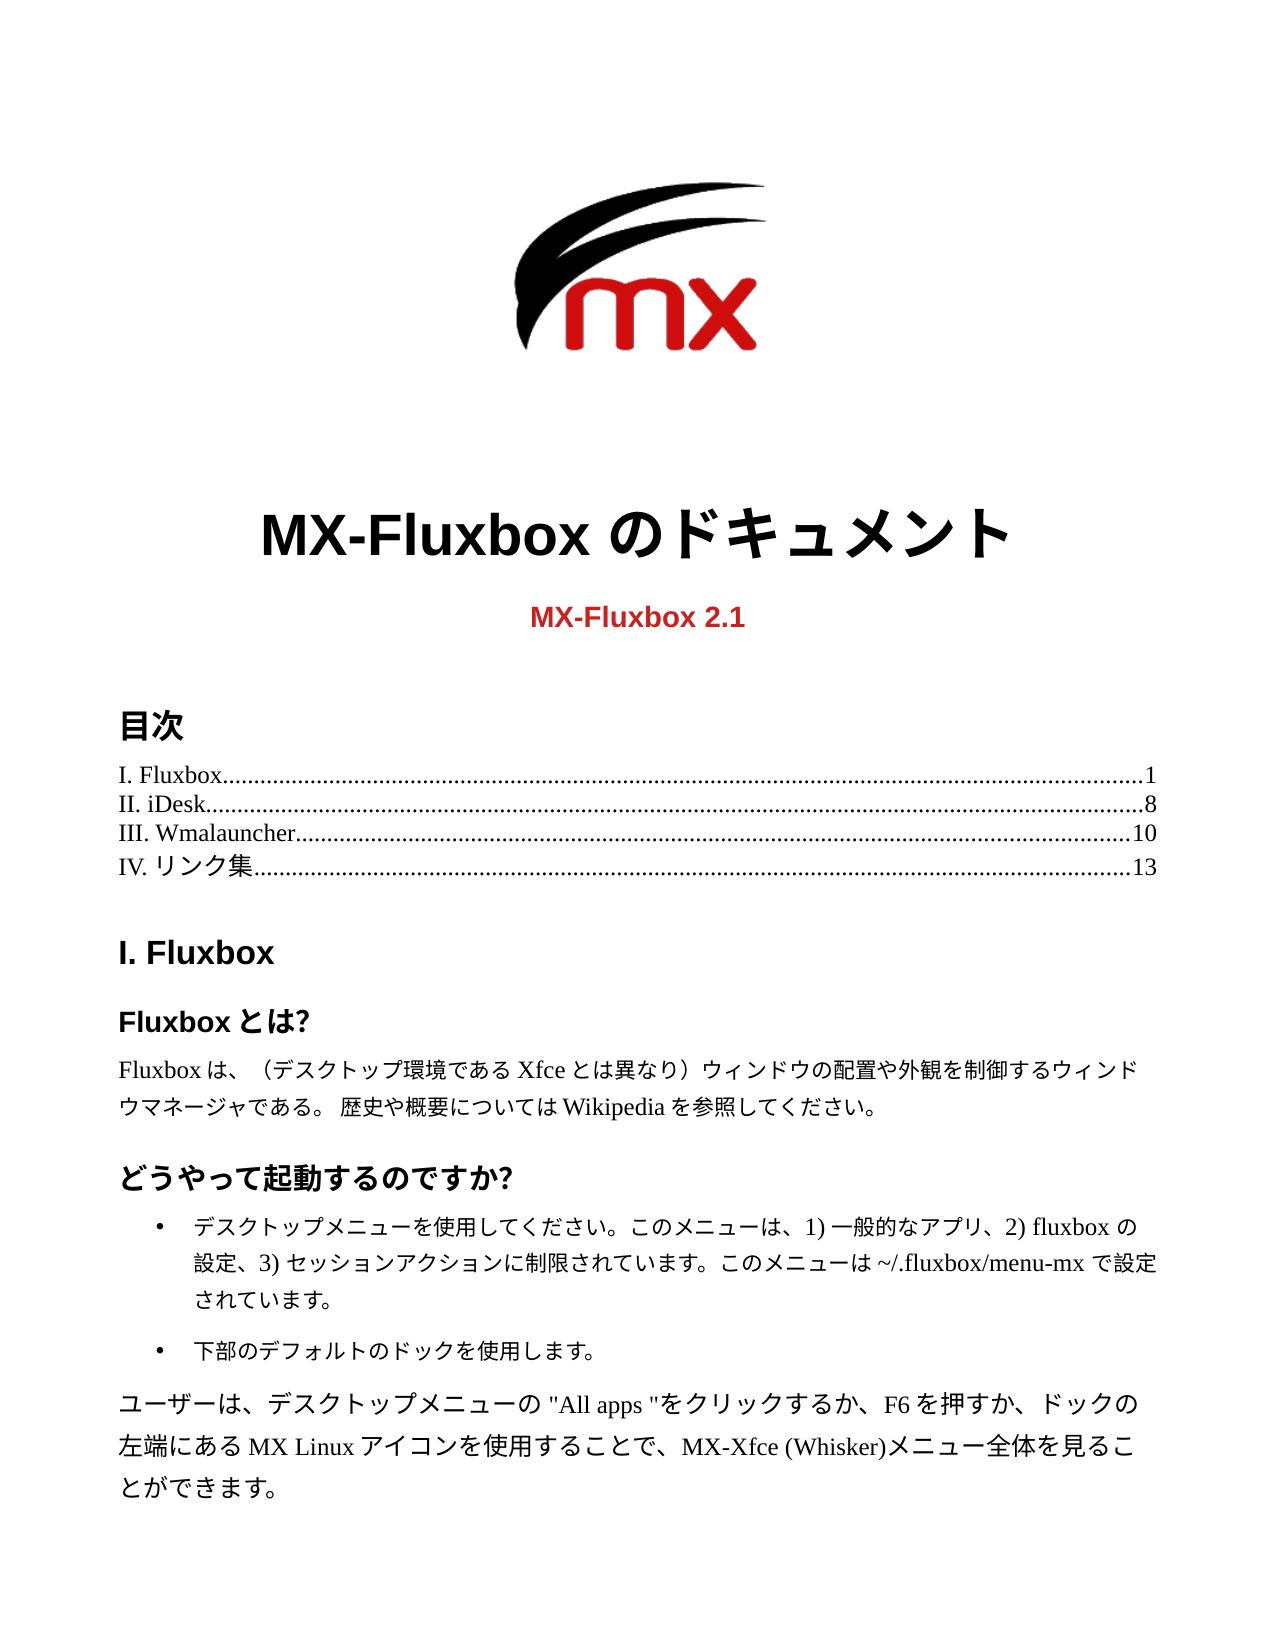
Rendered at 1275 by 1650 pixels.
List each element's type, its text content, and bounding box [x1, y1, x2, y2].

picture [488, 118, 787, 416]
subtitle どうやって起動するのですか？ [118, 1155, 1157, 1198]
subtitle MX-Fluxbox 2.1 [118, 600, 1157, 633]
text ユーザーは、デスクトップメニューの "All apps "をクリックするか、F6を押すか、ドックの左端にあるMX Linuxアイコンを使用することで、MX-Xfce (Whisker)メニュー全体を見ることができます。 [118, 1385, 1157, 1504]
text Fluxboxは、（デスクトップ環境であるXfceとは異なり）ウィンドウの配置や外観を制御するウィンドウマネージャである。 歴史や概要についてはWikipediaを参照してください。 [118, 1053, 1157, 1121]
list デスクトップメニューを使用してください。このメニューは、1) 一般的なアプリ、2) fluxbox の設定、3) セッションアクションに制限されています。このメニューは ~/.fluxbox/menu-mx で設定されています。 [156, 1210, 1157, 1314]
text III. Wmalauncher 10 [118, 818, 1157, 847]
text II. iDesk 8 [118, 789, 1157, 818]
text IV. リンク集 13 [118, 847, 1157, 883]
subtitle I. Fluxbox [118, 932, 1157, 971]
subtitle 目次 [118, 700, 1157, 748]
title MX-Fluxbox のドキュメント [118, 488, 1157, 573]
text I. Fluxbox 1 [118, 760, 1157, 789]
list 下部のデフォルトのドックを使用します。 [156, 1334, 1157, 1365]
subtitle Fluxboxとは？ [118, 998, 1157, 1041]
